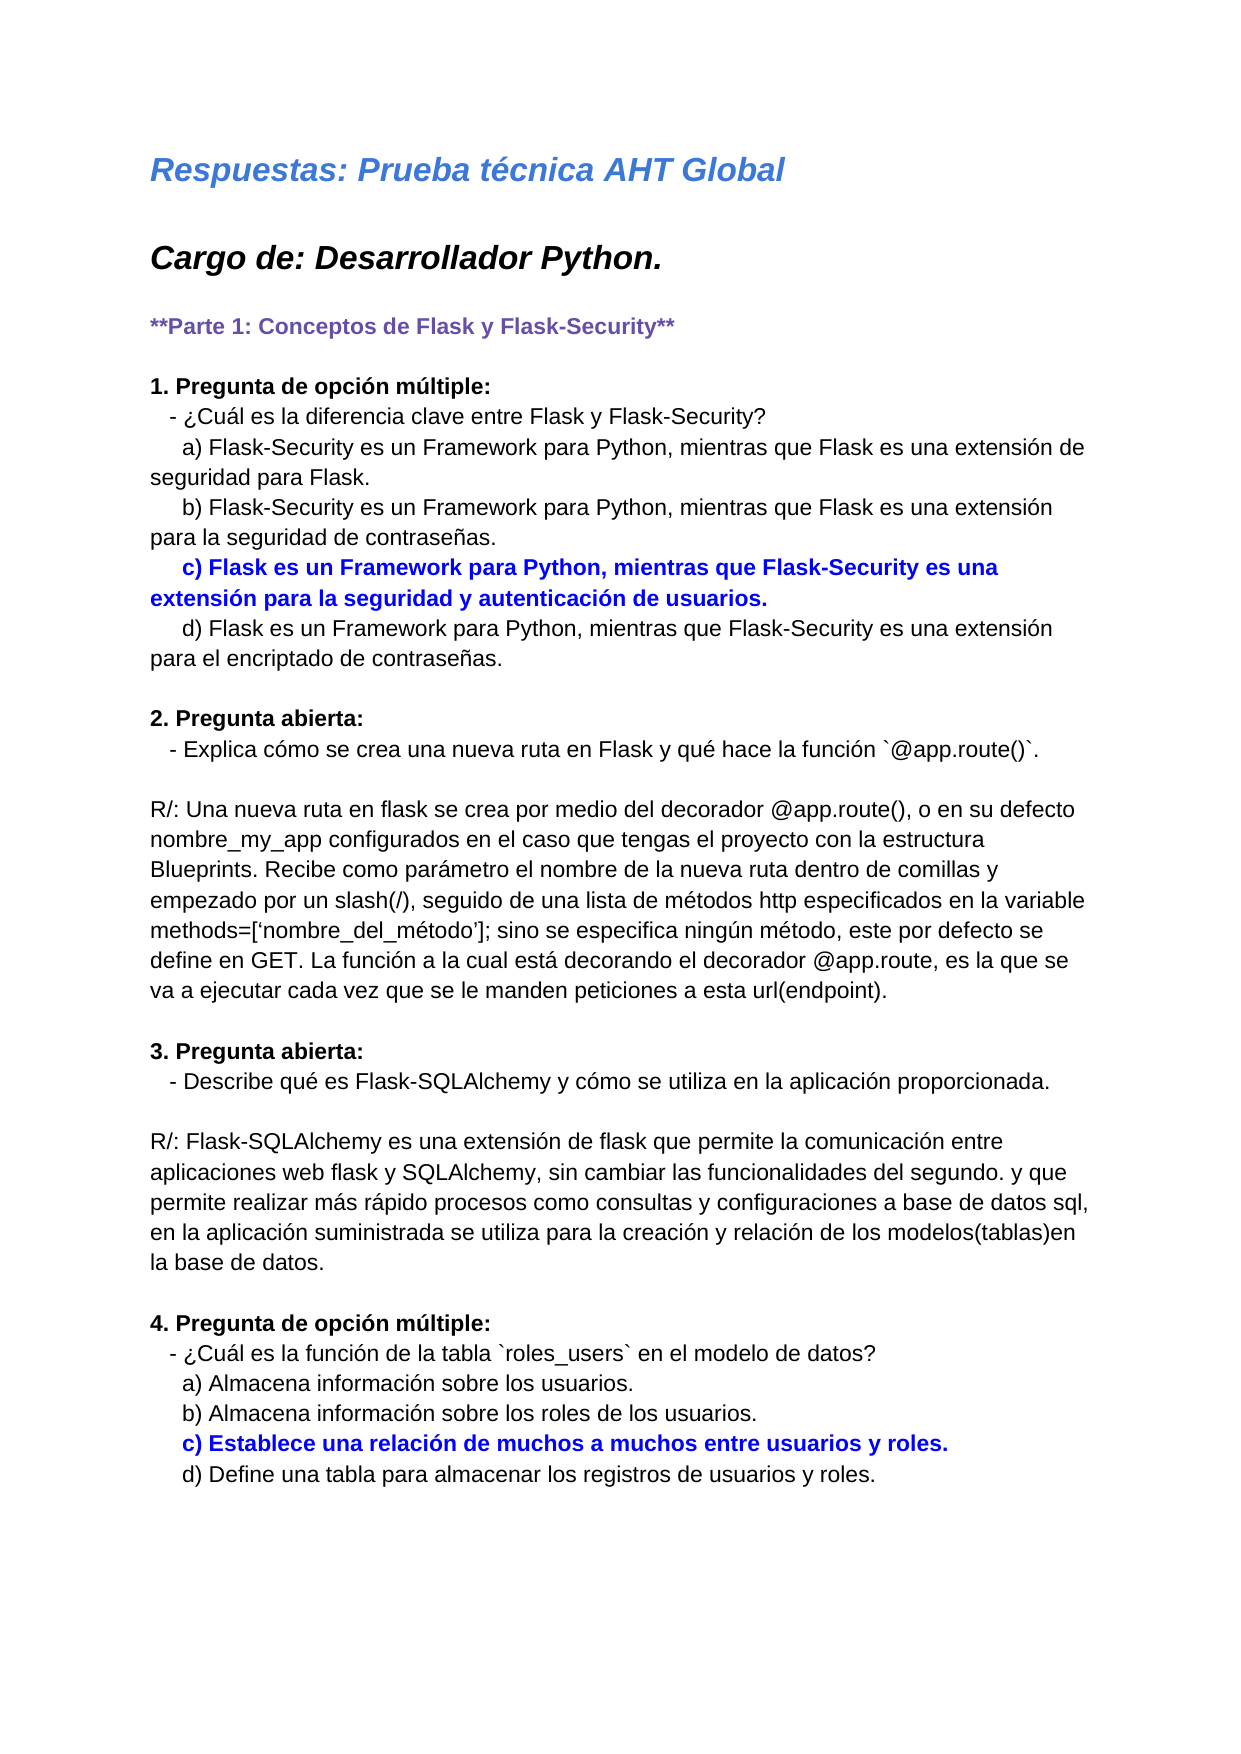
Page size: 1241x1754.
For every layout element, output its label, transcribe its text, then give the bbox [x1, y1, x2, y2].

text b) Almacena información sobre los roles de los usuarios. [150, 1400, 1090, 1427]
text R/: Una nueva ruta en flask se crea por medio del decorador @app.route(), o en su defecto nombre_my_app configurados en el caso que tengas el proyecto con la estructura Blueprints. Recibe como parámetro el nombre de la nueva ruta dentro de comillas y empezado por un slash(/), seguido de una lista de métodos http especificados en la variable methods=[‘nombre_del_método’]; sino se especifica ningún método, este por defecto se define en GET. La función a la cual está decorando el decorador @app.route, es la que se va a ejecutar cada vez que se le manden peticiones a esta url(endpoint). [150, 796, 1090, 1004]
text 2. Pregunta abierta: [150, 705, 1090, 732]
text a) Flask-Security es un Framework para Python, mientras que Flask es una extensión de seguridad para Flask. [150, 433, 1090, 490]
text 3. Pregunta abierta: [150, 1038, 1090, 1064]
text R/: Flask-SQLAlchemy es una extensión de flask que permite la comunicación entre aplicaciones web flask y SQLAlchemy, sin cambiar las funcionalidades del segundo. y que permite realizar más rápido procesos como consultas y configuraciones a base de datos sql, en la aplicación suministrada se utiliza para la creación y relación de los modelos(tablas)en la base de datos. [150, 1128, 1090, 1276]
text 4. Pregunta de opción múltiple: [150, 1309, 1090, 1336]
text Respuestas: Prueba técnica AHT Global [150, 150, 1090, 188]
text a) Almacena información sobre los usuarios. [150, 1370, 1090, 1396]
text 1. Pregunta de opción múltiple: [150, 373, 1090, 399]
text b) Flask-Security es un Framework para Python, mientras que Flask es una extensión para la seguridad de contraseñas. [150, 494, 1090, 551]
text c) Establece una relación de muchos a muchos entre usuarios y roles. [150, 1430, 1090, 1457]
text d) Flask es un Framework para Python, mientras que Flask-Security es una extensión para el encriptado de contraseñas. [150, 615, 1090, 671]
text - Explica cómo se crea una nueva ruta en Flask y qué hace la función `@app.route()`. [150, 736, 1090, 762]
text - ¿Cuál es la diferencia clave entre Flask y Flask-Security? [150, 403, 1090, 430]
text Cargo de: Desarrollador Python. [150, 238, 1090, 277]
text c) Flask es un Framework para Python, mientras que Flask-Security es una extensión para la seguridad y autenticación de usuarios. [150, 554, 1090, 611]
text - Describe qué es Flask-SQLAlchemy y cómo se utiliza en la aplicación proporcionada. [150, 1068, 1090, 1094]
text **Parte 1: Conceptos de Flask y Flask-Security** [150, 313, 1090, 339]
text - ¿Cuál es la función de la tabla `roles_users` en el modelo de datos? [150, 1340, 1090, 1366]
text d) Define una tabla para almacenar los registros de usuarios y roles. [150, 1461, 1090, 1487]
